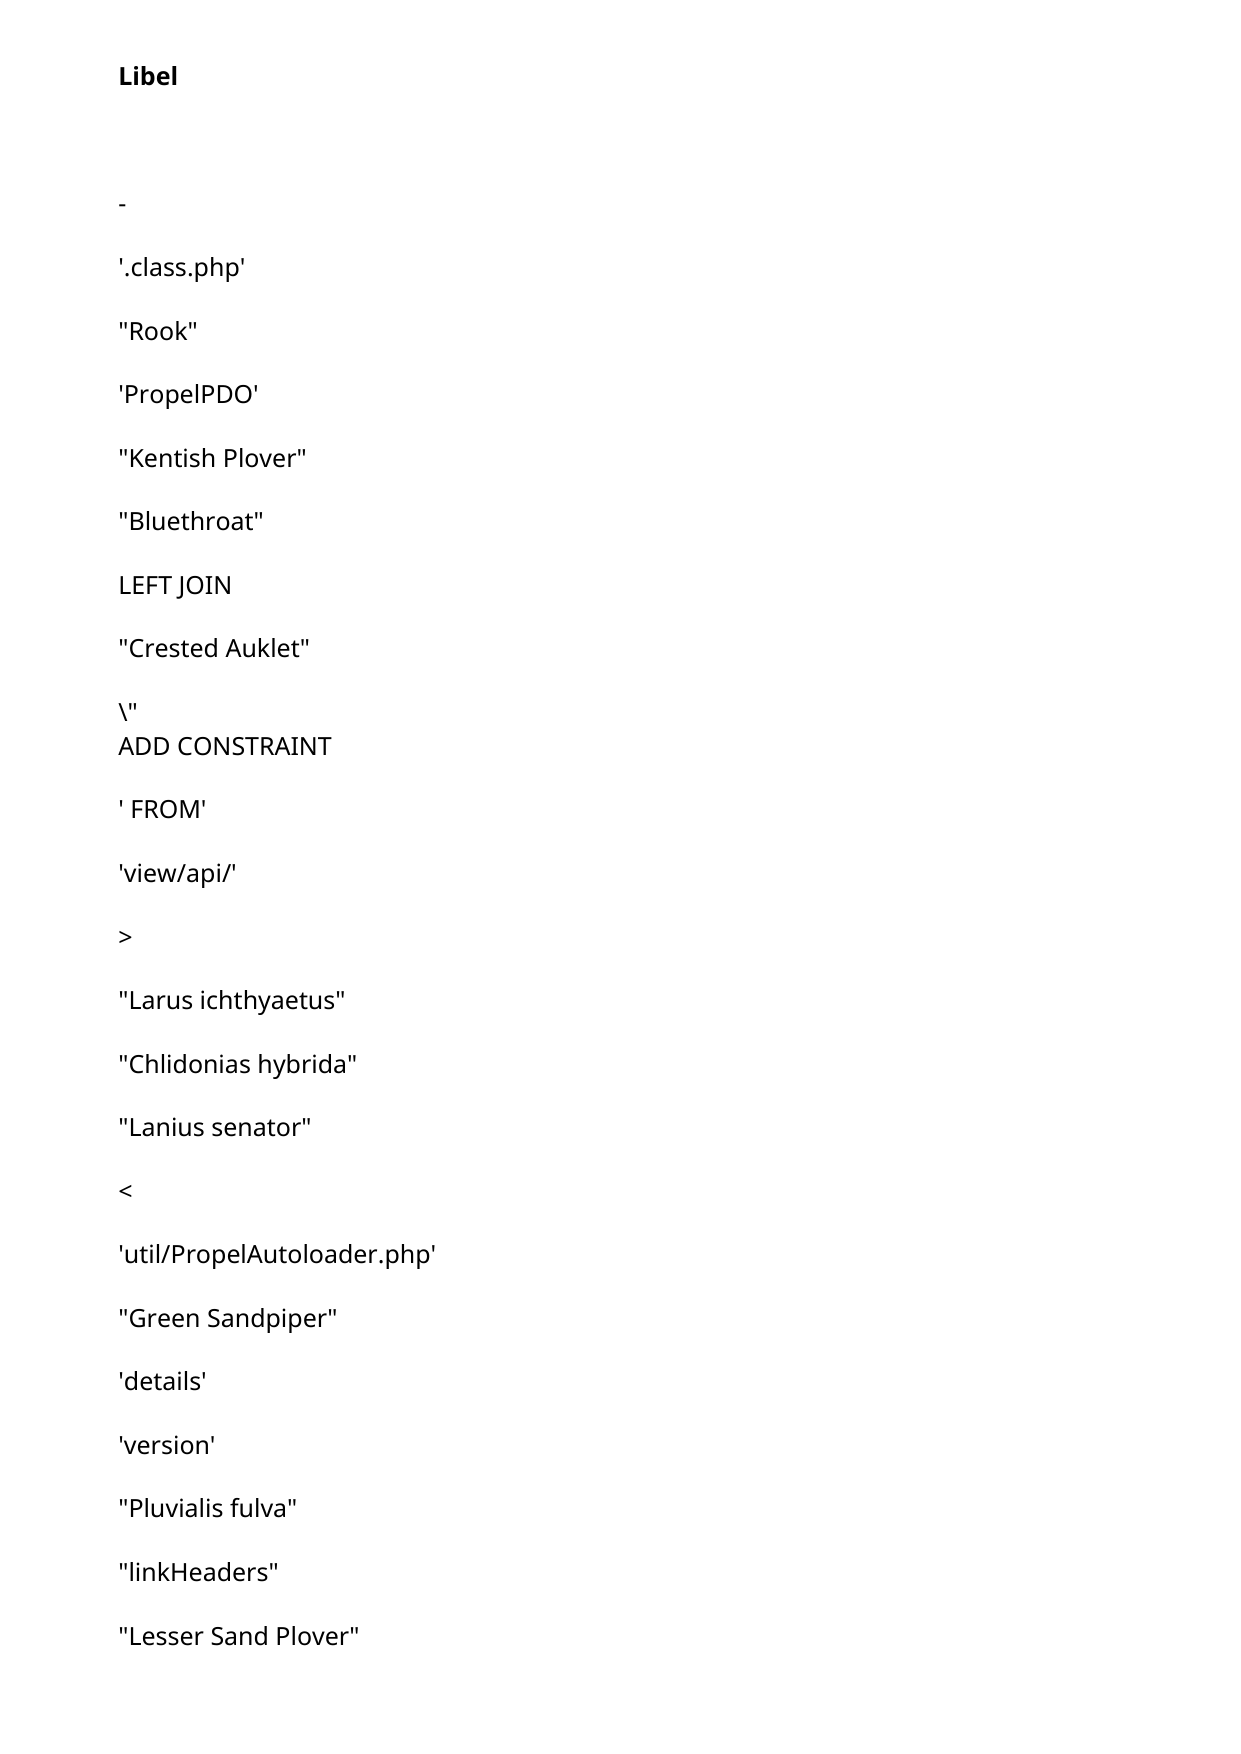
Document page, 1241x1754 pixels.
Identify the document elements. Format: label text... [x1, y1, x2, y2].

table_cell "Pluvialis fulva" [118, 1491, 1240, 1554]
table_cell [118, 123, 1240, 186]
table_cell \" ADD CONSTRAINT [118, 695, 1240, 792]
table_cell "Lesser Sand Plover" [118, 1618, 1240, 1682]
table_cell 'view/api/' [118, 856, 1240, 919]
table_cell "Bluethroat" [118, 504, 1240, 567]
table_cell "Chlidonias hybrida" [118, 1046, 1240, 1110]
table_cell "Green Sandpiper" [118, 1300, 1240, 1364]
table_cell 'util/PropelAutoloader.php' [118, 1237, 1240, 1300]
table_cell 'details' [118, 1364, 1240, 1427]
table_cell "Kentish Plover" [118, 440, 1240, 504]
table_cell "Rook" [118, 313, 1240, 377]
table_cell - [118, 186, 1240, 250]
table_cell "Crested Auklet" [118, 631, 1240, 694]
table_cell "linkHeaders" [118, 1555, 1240, 1618]
table_cell 'version' [118, 1428, 1240, 1491]
table_cell LEFT JOIN [118, 568, 1240, 631]
table_cell ' FROM' [118, 792, 1240, 856]
table_cell "Larus ichthyaetus" [118, 983, 1240, 1046]
table_header Libel [118, 59, 1240, 123]
table_cell '.class.php' [118, 250, 1240, 313]
table_cell > [118, 919, 1240, 983]
table_cell "Lanius senator" [118, 1110, 1240, 1173]
table_cell < [118, 1173, 1240, 1237]
table_cell 'PropelPDO' [118, 377, 1240, 440]
